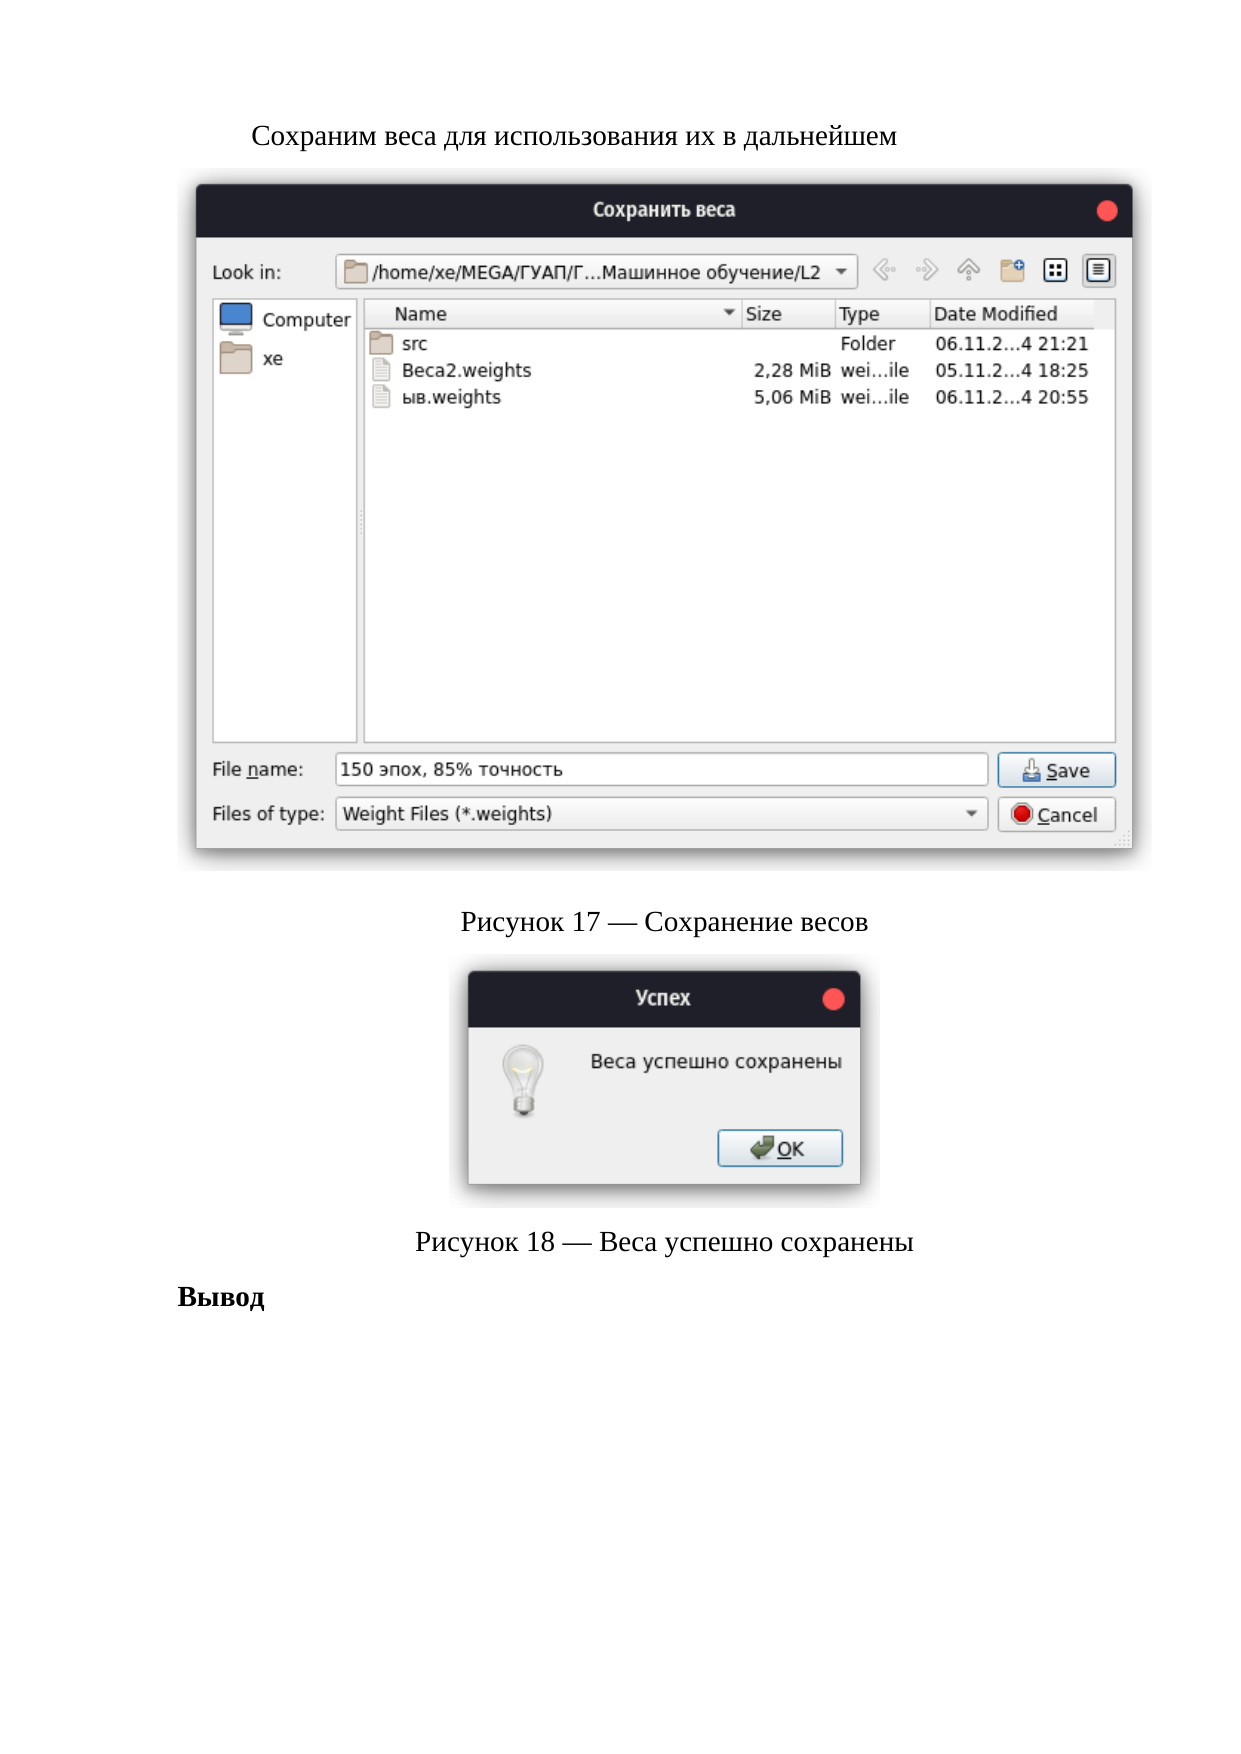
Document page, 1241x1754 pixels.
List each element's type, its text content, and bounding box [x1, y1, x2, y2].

picture [177, 168, 1152, 871]
subtitle Сохраним веса для использования их в дальнейшем [177, 118, 1152, 152]
picture [448, 954, 880, 1208]
subtitle Вывод [177, 1279, 1152, 1312]
text Рисунок 17 — Сохранение весов [177, 871, 1152, 937]
text Рисунок 18 — Веса успешно сохранены [177, 1224, 1152, 1258]
